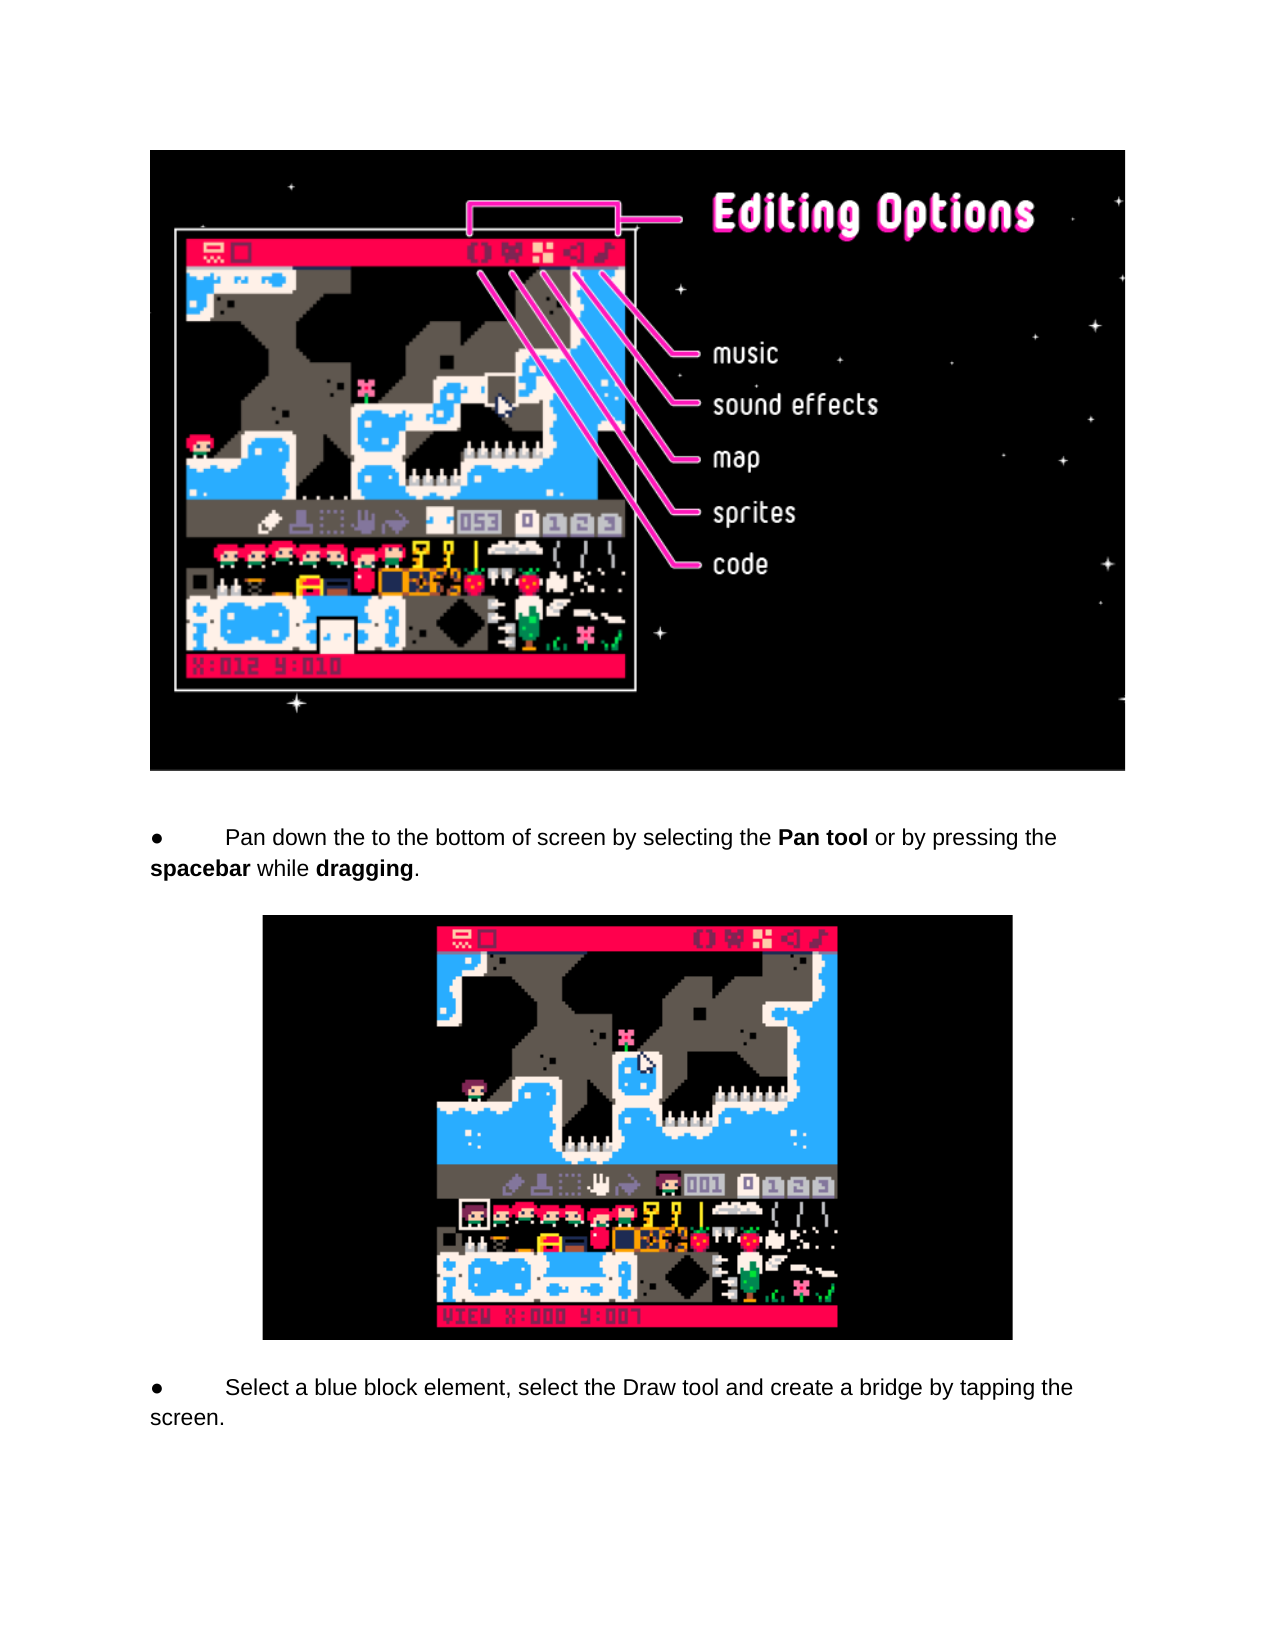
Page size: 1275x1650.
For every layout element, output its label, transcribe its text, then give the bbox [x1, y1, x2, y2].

list Select a blue block element, select the Draw tool and create a bridge by tapping the screen. [150, 1374, 1125, 1431]
picture [150, 150, 1125, 771]
list Pan down the to the bottom of screen by selecting the Pan tool or by pressing the spacebar while dragging. [150, 824, 1125, 881]
picture [262, 915, 1013, 1340]
